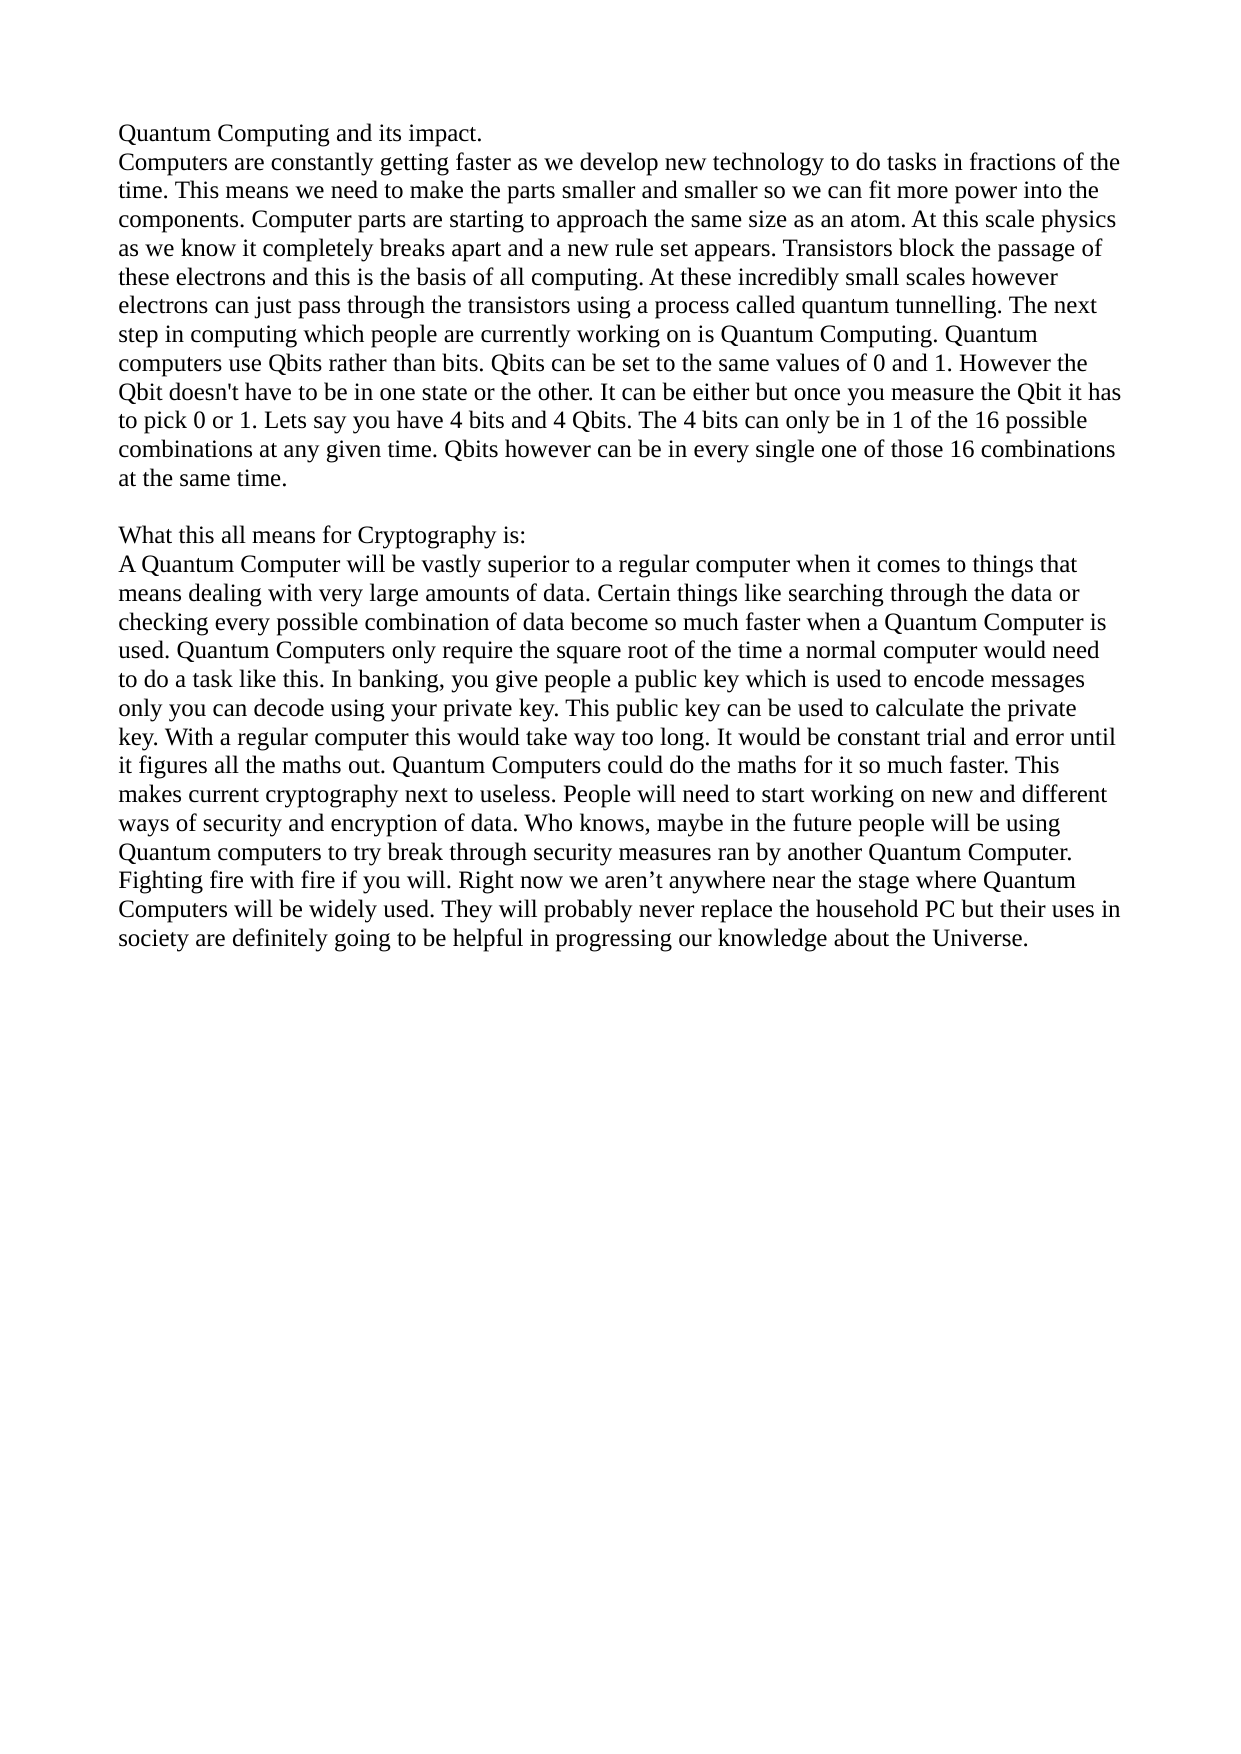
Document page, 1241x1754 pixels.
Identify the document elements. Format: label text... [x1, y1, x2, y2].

text Computers are constantly getting faster as we develop new technology to do tasks in fractions of the time. This means we need to make the parts smaller and smaller so we can fit more power into the components. Computer parts are starting to approach the same size as an atom. At this scale physics as we know it completely breaks apart and a new rule set appears. Transistors block the passage of these electrons and this is the basis of all computing. At these incredibly small scales however electrons can just pass through the transistors using a process called quantum tunnelling. The next step in computing which people are currently working on is Quantum Computing. Quantum computers use Qbits rather than bits. Qbits can be set to the same values of 0 and 1. However the Qbit doesn't have to be in one state or the other. It can be either but once you measure the Qbit it has to pick 0 or 1. Lets say you have 4 bits and 4 Qbits. The 4 bits can only be in 1 of the 16 possible combinations at any given time. Qbits however can be in every single one of those 16 combinations at the same time. [118, 147, 1122, 492]
text Quantum Computing and its impact. [118, 118, 1122, 147]
text What this all means for Cryptography is: [118, 521, 1122, 549]
text A Quantum Computer will be vastly superior to a regular computer when it comes to things that means dealing with very large amounts of data. Certain things like searching through the data or checking every possible combination of data become so much faster when a Quantum Computer is used. Quantum Computers only require the square root of the time a normal computer would need to do a task like this. In banking, you give people a public key which is used to encode messages only you can decode using your private key. This public key can be used to calculate the private key. With a regular computer this would take way too long. It would be constant trial and error until it figures all the maths out. Quantum Computers could do the maths for it so much faster. This makes current cryptography next to useless. People will need to start working on new and different ways of security and encryption of data. Who knows, maybe in the future people will be using Quantum computers to try break through security measures ran by another Quantum Computer. Fighting fire with fire if you will. Right now we aren’t anywhere near the stage where Quantum Computers will be widely used. They will probably never replace the household PC but their uses in society are definitely going to be helpful in progressing our knowledge about the Universe. [118, 549, 1122, 952]
